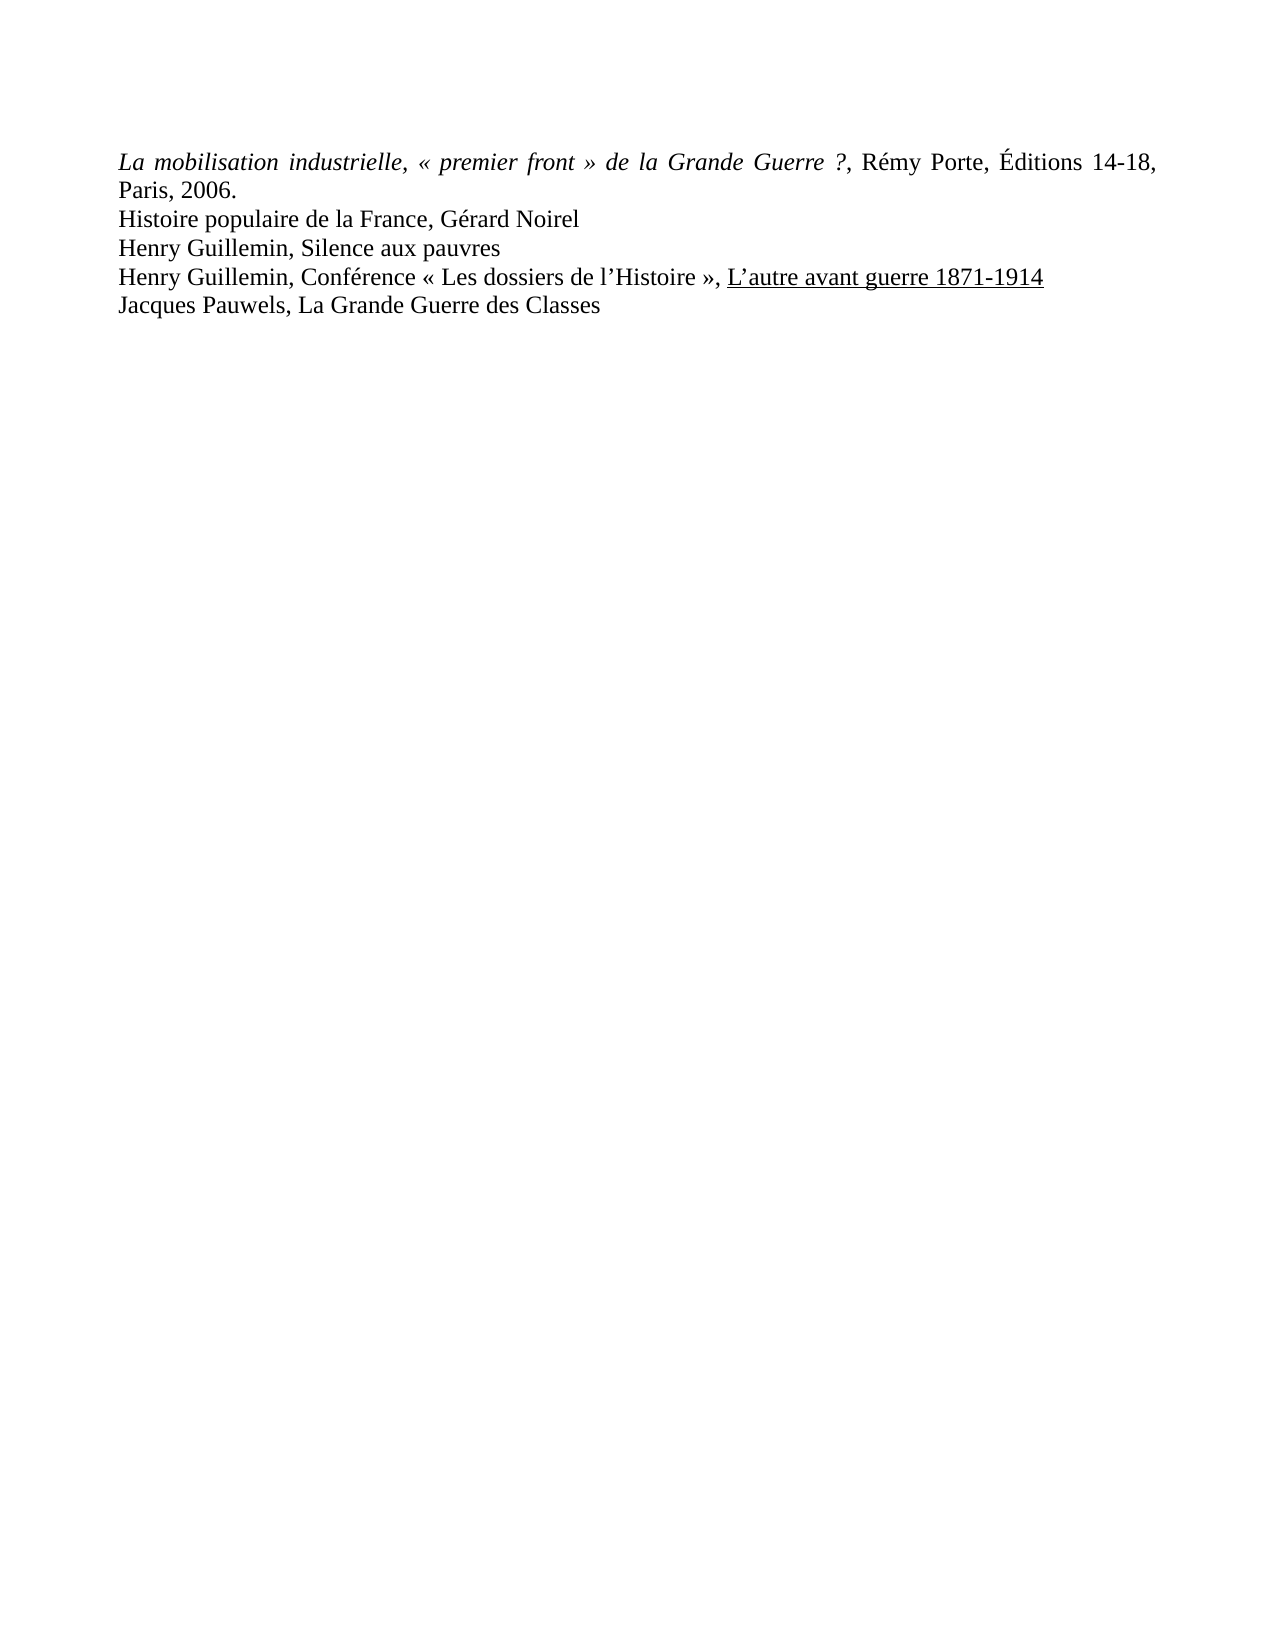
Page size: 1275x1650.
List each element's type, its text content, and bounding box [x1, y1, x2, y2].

text Jacques Pauwels, La Grande Guerre des Classes [118, 291, 1157, 319]
text Henry Guillemin, Conférence « Les dossiers de l’Histoire », L’autre avant guerre 1871-1914 [118, 262, 1157, 291]
text La mobilisation industrielle, « premier front » de la Grande Guerre ?, Rémy Porte, Éditions 14-18, Paris, 2006. [118, 147, 1157, 204]
text Henry Guillemin, Silence aux pauvres [118, 233, 1157, 262]
text Histoire populaire de la France, Gérard Noirel [118, 204, 1157, 233]
